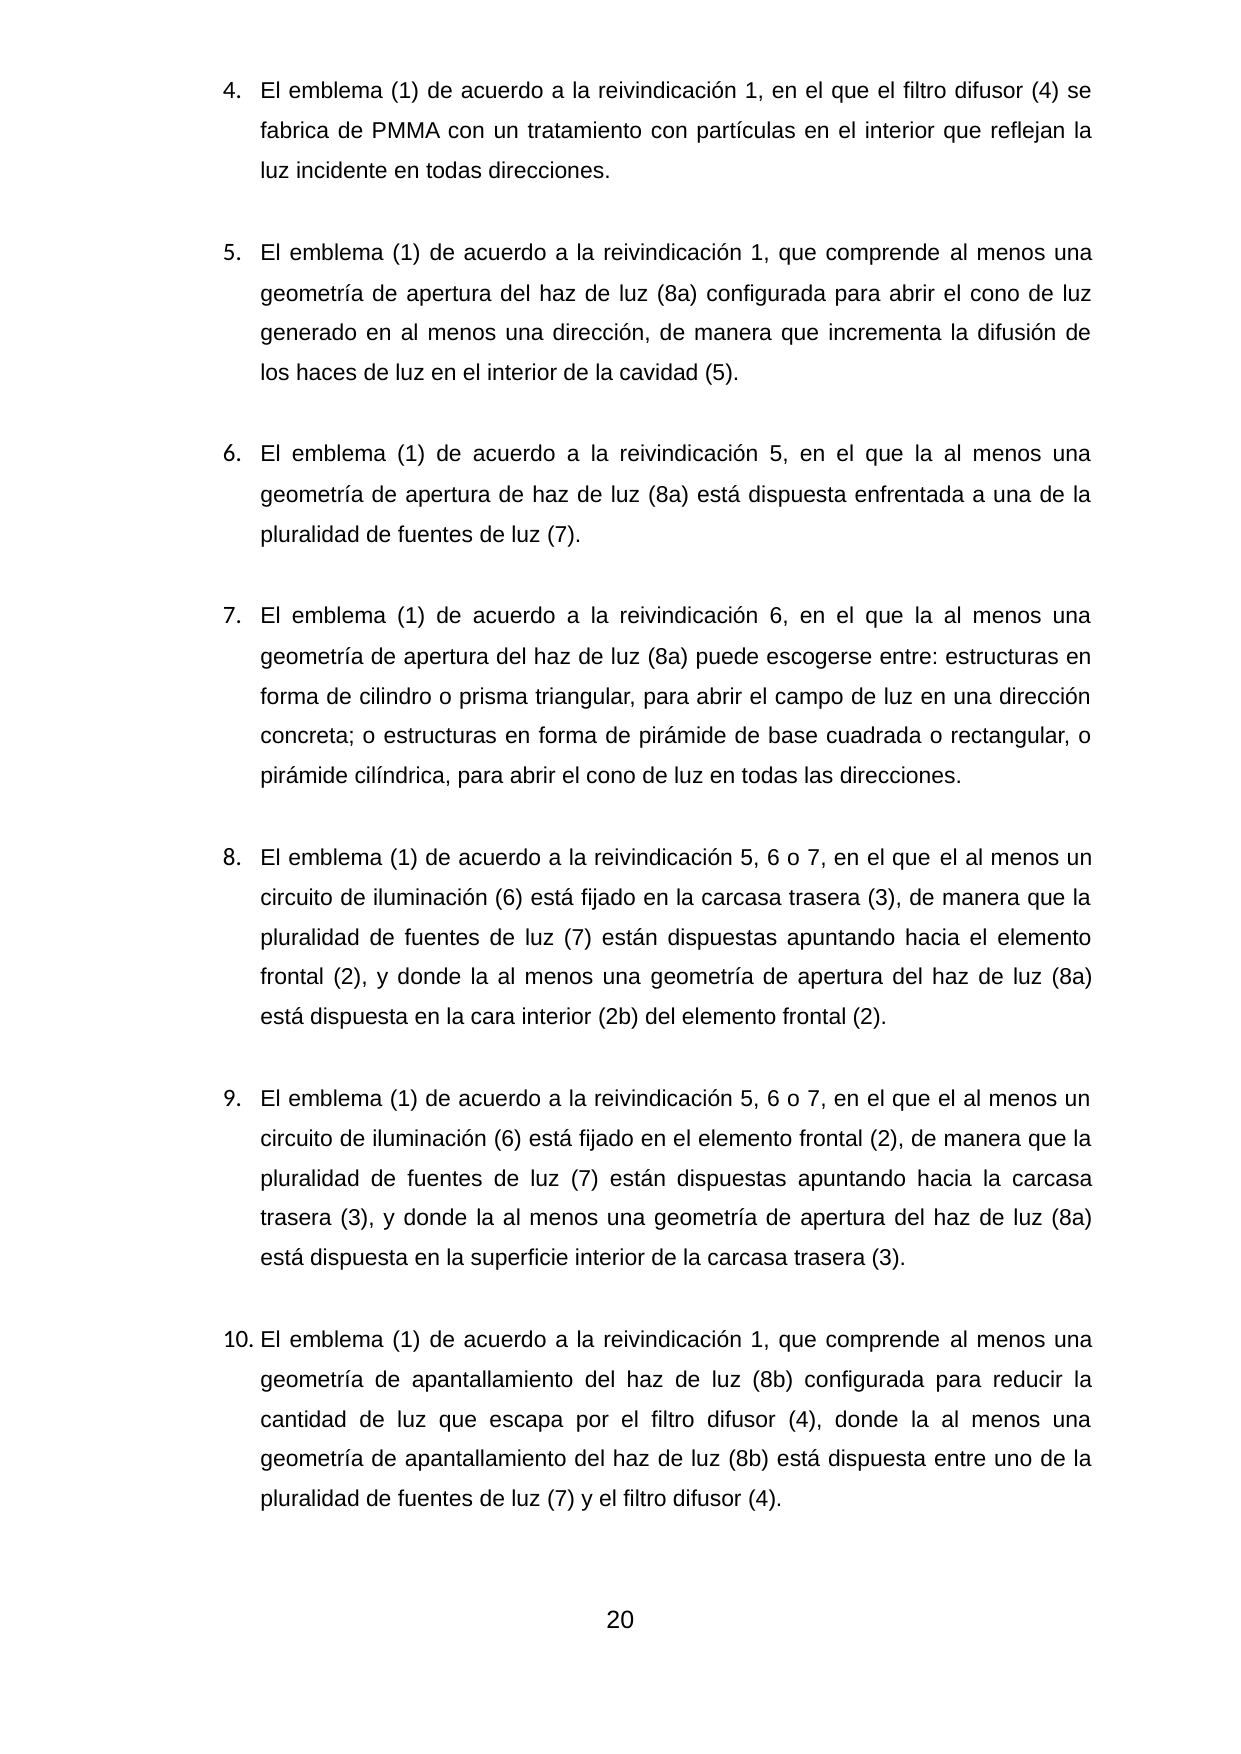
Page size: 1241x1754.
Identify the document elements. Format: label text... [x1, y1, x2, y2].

list El emblema (1) de acuerdo a la reivindicación 6, en el que la al menos una geometría de apertura del haz de luz (8a) puede escogerse entre: estructuras en forma de cilindro o prisma triangular, para abrir el campo de luz en una dirección concreta; o estructuras en forma de pirámide de base cuadrada o rectangular, o pirámide cilíndrica, para abrir el cono de luz en todas las direcciones. [223, 599, 1092, 788]
list El emblema (1) de acuerdo a la reivindicación 5, 6 o 7, en el que el al menos un circuito de iluminación (6) está fijado en la carcasa trasera (3), de manera que la pluralidad de fuentes de luz (7) están dispuestas apuntando hacia el elemento frontal (2), y donde la al menos una geometría de apertura del haz de luz (8a) está dispuesta en la cara interior (2b) del elemento frontal (2). [223, 841, 1092, 1029]
list El emblema (1) de acuerdo a la reivindicación 5, en el que la al menos una geometría de apertura de haz de luz (8a) está dispuesta enfrentada a una de la pluralidad de fuentes de luz (7). [223, 437, 1092, 547]
list El emblema (1) de acuerdo a la reivindicación 1, que comprende al menos una geometría de apantallamiento del haz de luz (8b) configurada para reducir la cantidad de luz que escapa por el filtro difusor (4), donde la al menos una geometría de apantallamiento del haz de luz (8b) está dispuesta entre uno de la pluralidad de fuentes de luz (7) y el filtro difusor (4). [223, 1323, 1092, 1511]
list El emblema (1) de acuerdo a la reivindicación 5, 6 o 7, en el que el al menos un circuito de iluminación (6) está fijado en el elemento frontal (2), de manera que la pluralidad de fuentes de luz (7) están dispuestas apuntando hacia la carcasa trasera (3), y donde la al menos una geometría de apertura del haz de luz (8a) está dispuesta en la superficie interior de la carcasa trasera (3). [223, 1082, 1092, 1270]
list El emblema (1) de acuerdo a la reivindicación 1, en el que el filtro difusor (4) se fabrica de PMMA con un tratamiento con partículas en el interior que reflejan la luz incidente en todas direcciones. [223, 74, 1092, 183]
list El emblema (1) de acuerdo a la reivindicación 1, que comprende al menos una geometría de apertura del haz de luz (8a) configurada para abrir el cono de luz generado en al menos una dirección, de manera que incrementa la difusión de los haces de luz en el interior de la cavidad (5). [223, 236, 1092, 385]
